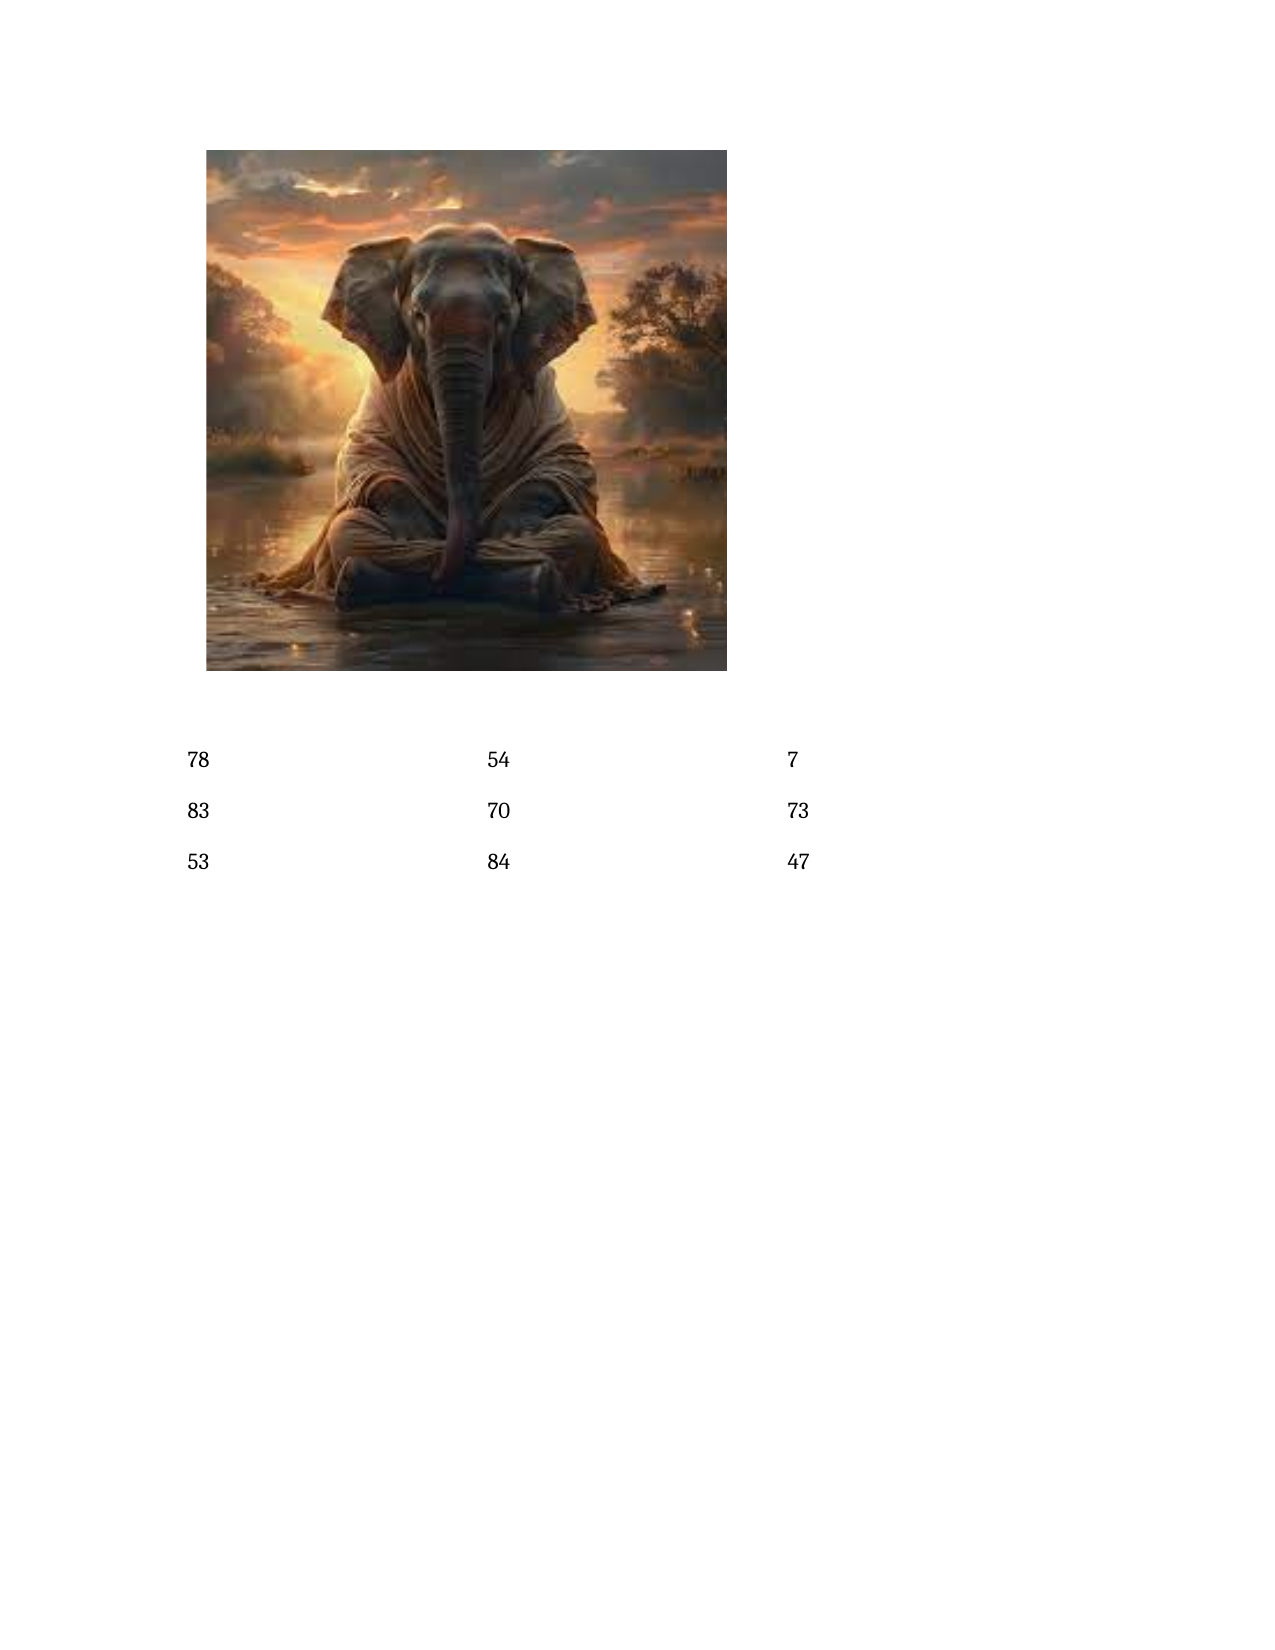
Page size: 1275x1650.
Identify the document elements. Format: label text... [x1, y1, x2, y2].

table_cell 53 [176, 849, 476, 899]
table_header 54 [476, 746, 776, 797]
table_cell 84 [476, 849, 776, 899]
table_cell 83 [176, 798, 476, 848]
table_cell 70 [476, 798, 776, 848]
table_header 7 [776, 746, 1076, 797]
table_cell 47 [776, 849, 1076, 899]
picture [206, 150, 727, 671]
table_cell 73 [776, 798, 1076, 848]
table_header 78 [176, 746, 476, 797]
